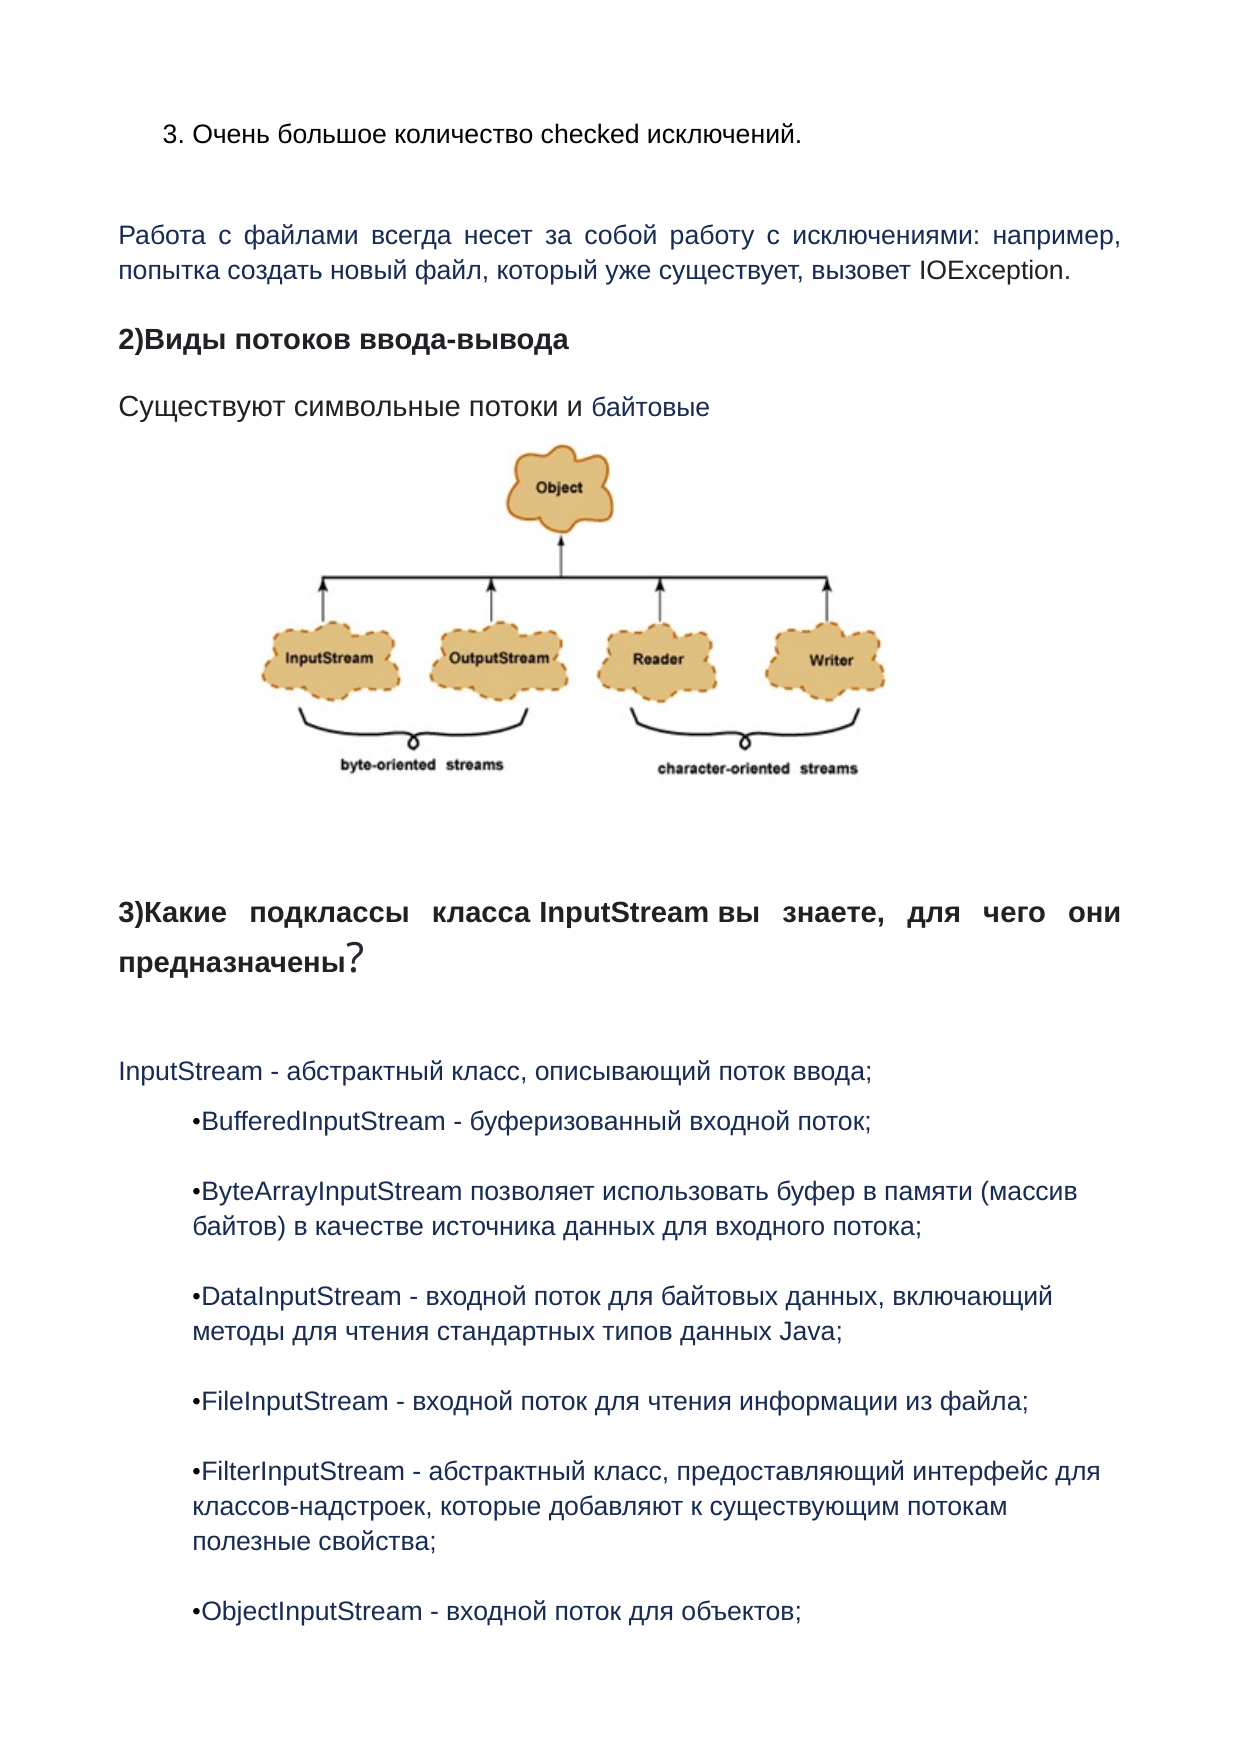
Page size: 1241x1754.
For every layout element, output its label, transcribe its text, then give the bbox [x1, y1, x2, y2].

list DataInputStream - входной поток для байтовых данных, включающий методы для чтения стандартных типов данных Java; [118, 1280, 1122, 1346]
text 2)Виды потоков ввода-вывода [118, 322, 1122, 356]
list Очень большое количество checked исключений. [162, 118, 1122, 149]
subtitle 3)Какие подклассы класса InputStream вы знаете, для чего они предназначены? [118, 895, 1122, 985]
list BufferedInputStream - буферизованный входной поток; [118, 1105, 1122, 1136]
list FilterInputStream - абстрактный класс, предоставляющий интерфейс для классов-надстроек, которые добавляют к существующим потокам полезные свойства; [118, 1455, 1122, 1556]
text InputStream - абстрактный класс, описывающий поток ввода; [118, 1056, 1122, 1086]
text Существуют символьные потоки и байтовые [118, 389, 1122, 423]
list ByteArrayInputStream позволяет использовать буфер в памяти (массив байтов) в качестве источника данных для входного потока; [118, 1175, 1122, 1241]
list ObjectInputStream - входной поток для объектов; [118, 1595, 1122, 1626]
picture [245, 423, 995, 814]
text Работа с файлами всегда несет за собой работу с исключениями: например, попытка создать новый файл, который уже существует, вызовет IOException. [118, 219, 1122, 285]
list FileInputStream - входной поток для чтения информации из файла; [118, 1385, 1122, 1416]
